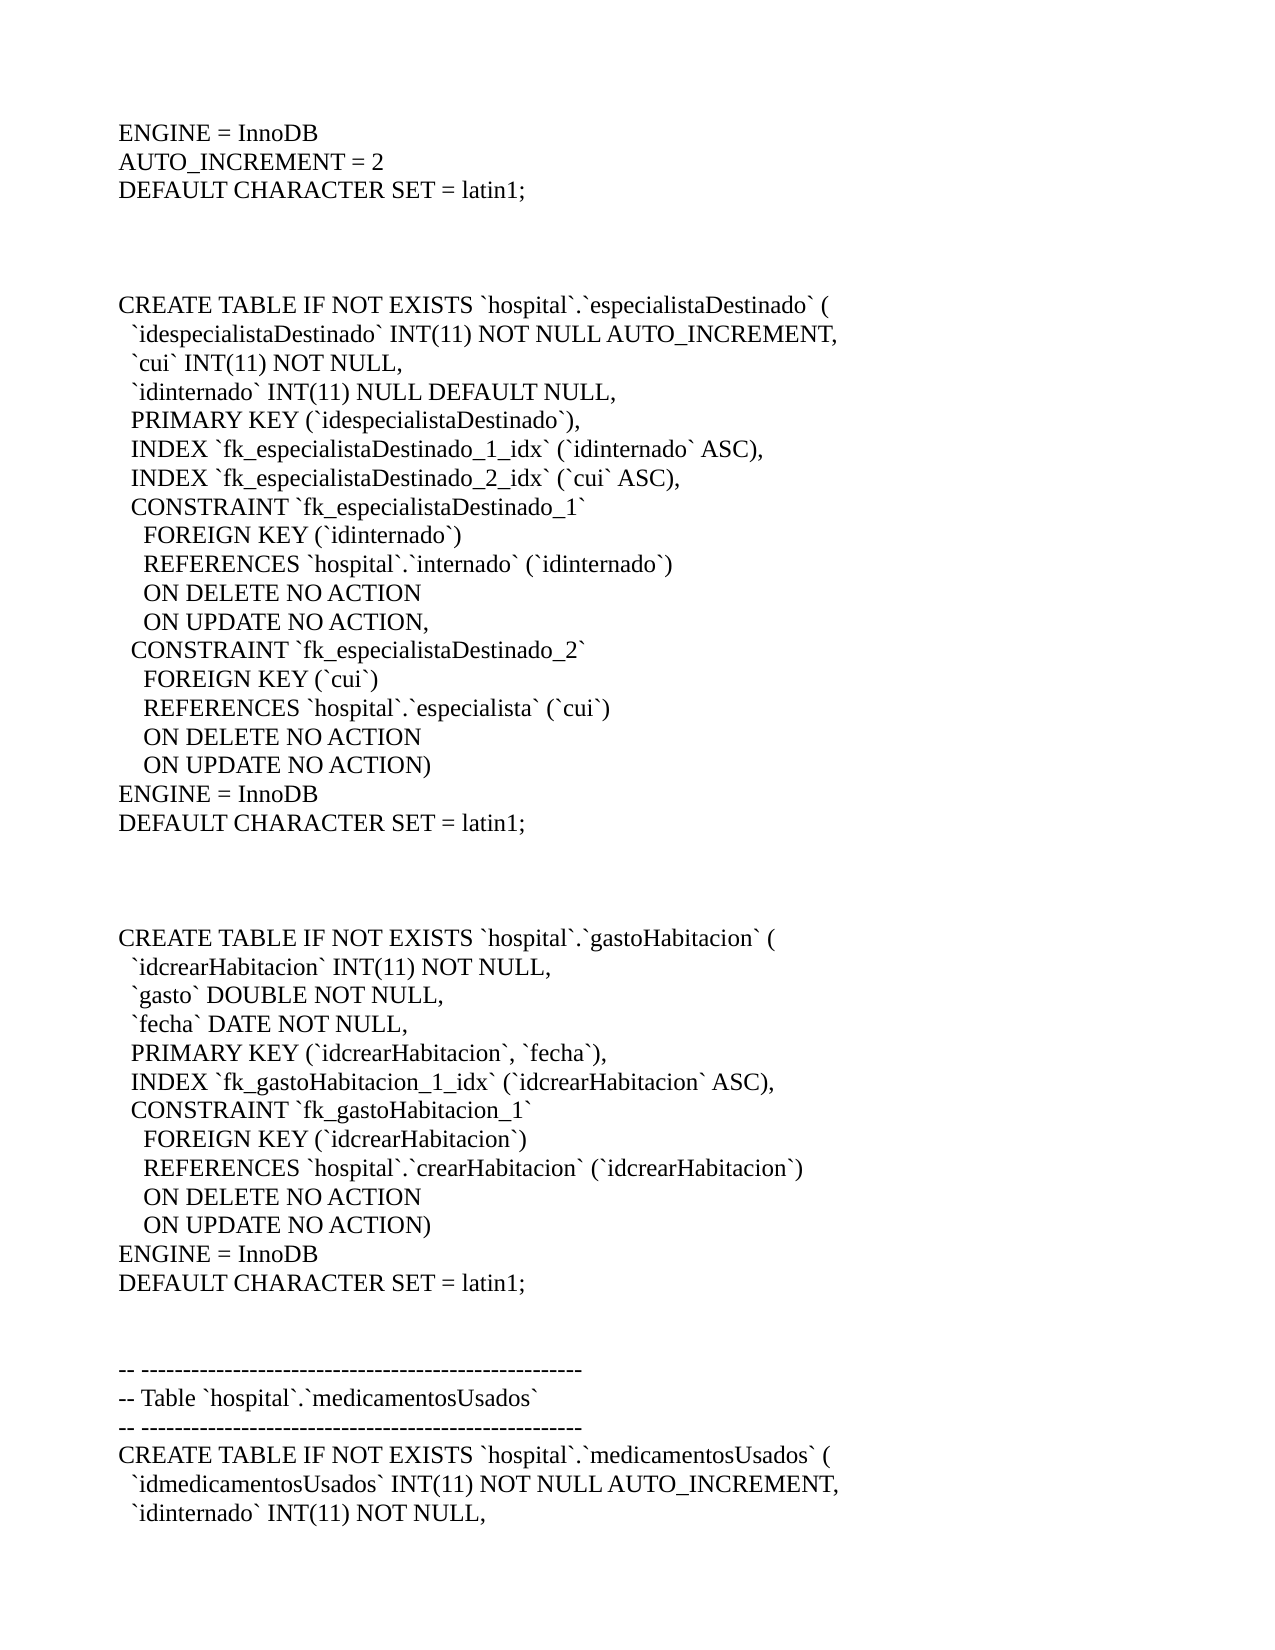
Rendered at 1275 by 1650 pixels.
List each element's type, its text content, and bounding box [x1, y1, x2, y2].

text ON UPDATE NO ACTION) [118, 1211, 1157, 1239]
text CREATE TABLE IF NOT EXISTS `hospital`.`gastoHabitacion` ( [118, 923, 1157, 952]
text ENGINE = InnoDB [118, 118, 1157, 147]
text ON DELETE NO ACTION [118, 578, 1157, 607]
text CREATE TABLE IF NOT EXISTS `hospital`.`medicamentosUsados` ( [118, 1441, 1157, 1469]
text AUTO_INCREMENT = 2 [118, 147, 1157, 176]
text `idcrearHabitacion` INT(11) NOT NULL, [118, 952, 1157, 981]
text ENGINE = InnoDB [118, 1239, 1157, 1268]
text INDEX `fk_gastoHabitacion_1_idx` (`idcrearHabitacion` ASC), [118, 1067, 1157, 1096]
text FOREIGN KEY (`idinternado`) [118, 521, 1157, 549]
text `idinternado` INT(11) NULL DEFAULT NULL, [118, 377, 1157, 406]
text INDEX `fk_especialistaDestinado_2_idx` (`cui` ASC), [118, 463, 1157, 492]
text DEFAULT CHARACTER SET = latin1; [118, 176, 1157, 204]
text ON DELETE NO ACTION [118, 1182, 1157, 1211]
text `cui` INT(11) NOT NULL, [118, 348, 1157, 377]
text DEFAULT CHARACTER SET = latin1; [118, 808, 1157, 837]
text REFERENCES `hospital`.`crearHabitacion` (`idcrearHabitacion`) [118, 1153, 1157, 1182]
text PRIMARY KEY (`idcrearHabitacion`, `fecha`), [118, 1038, 1157, 1067]
text `idespecialistaDestinado` INT(11) NOT NULL AUTO_INCREMENT, [118, 319, 1157, 348]
text ON UPDATE NO ACTION, [118, 607, 1157, 636]
text FOREIGN KEY (`idcrearHabitacion`) [118, 1124, 1157, 1153]
text ON DELETE NO ACTION [118, 722, 1157, 751]
text ON UPDATE NO ACTION) [118, 751, 1157, 779]
text DEFAULT CHARACTER SET = latin1; [118, 1268, 1157, 1297]
text REFERENCES `hospital`.`internado` (`idinternado`) [118, 549, 1157, 578]
text CONSTRAINT `fk_especialistaDestinado_2` [118, 636, 1157, 664]
text REFERENCES `hospital`.`especialista` (`cui`) [118, 693, 1157, 722]
text -- ----------------------------------------------------- [118, 1412, 1157, 1441]
text CONSTRAINT `fk_especialistaDestinado_1` [118, 492, 1157, 521]
text CONSTRAINT `fk_gastoHabitacion_1` [118, 1096, 1157, 1124]
text `gasto` DOUBLE NOT NULL, [118, 981, 1157, 1009]
text `idmedicamentosUsados` INT(11) NOT NULL AUTO_INCREMENT, [118, 1469, 1157, 1498]
text FOREIGN KEY (`cui`) [118, 664, 1157, 693]
text CREATE TABLE IF NOT EXISTS `hospital`.`especialistaDestinado` ( [118, 291, 1157, 319]
text `fecha` DATE NOT NULL, [118, 1009, 1157, 1038]
text INDEX `fk_especialistaDestinado_1_idx` (`idinternado` ASC), [118, 434, 1157, 463]
text PRIMARY KEY (`idespecialistaDestinado`), [118, 406, 1157, 434]
text `idinternado` INT(11) NOT NULL, [118, 1498, 1157, 1527]
text -- ----------------------------------------------------- [118, 1354, 1157, 1383]
text -- Table `hospital`.`medicamentosUsados` [118, 1383, 1157, 1412]
text ENGINE = InnoDB [118, 779, 1157, 808]
